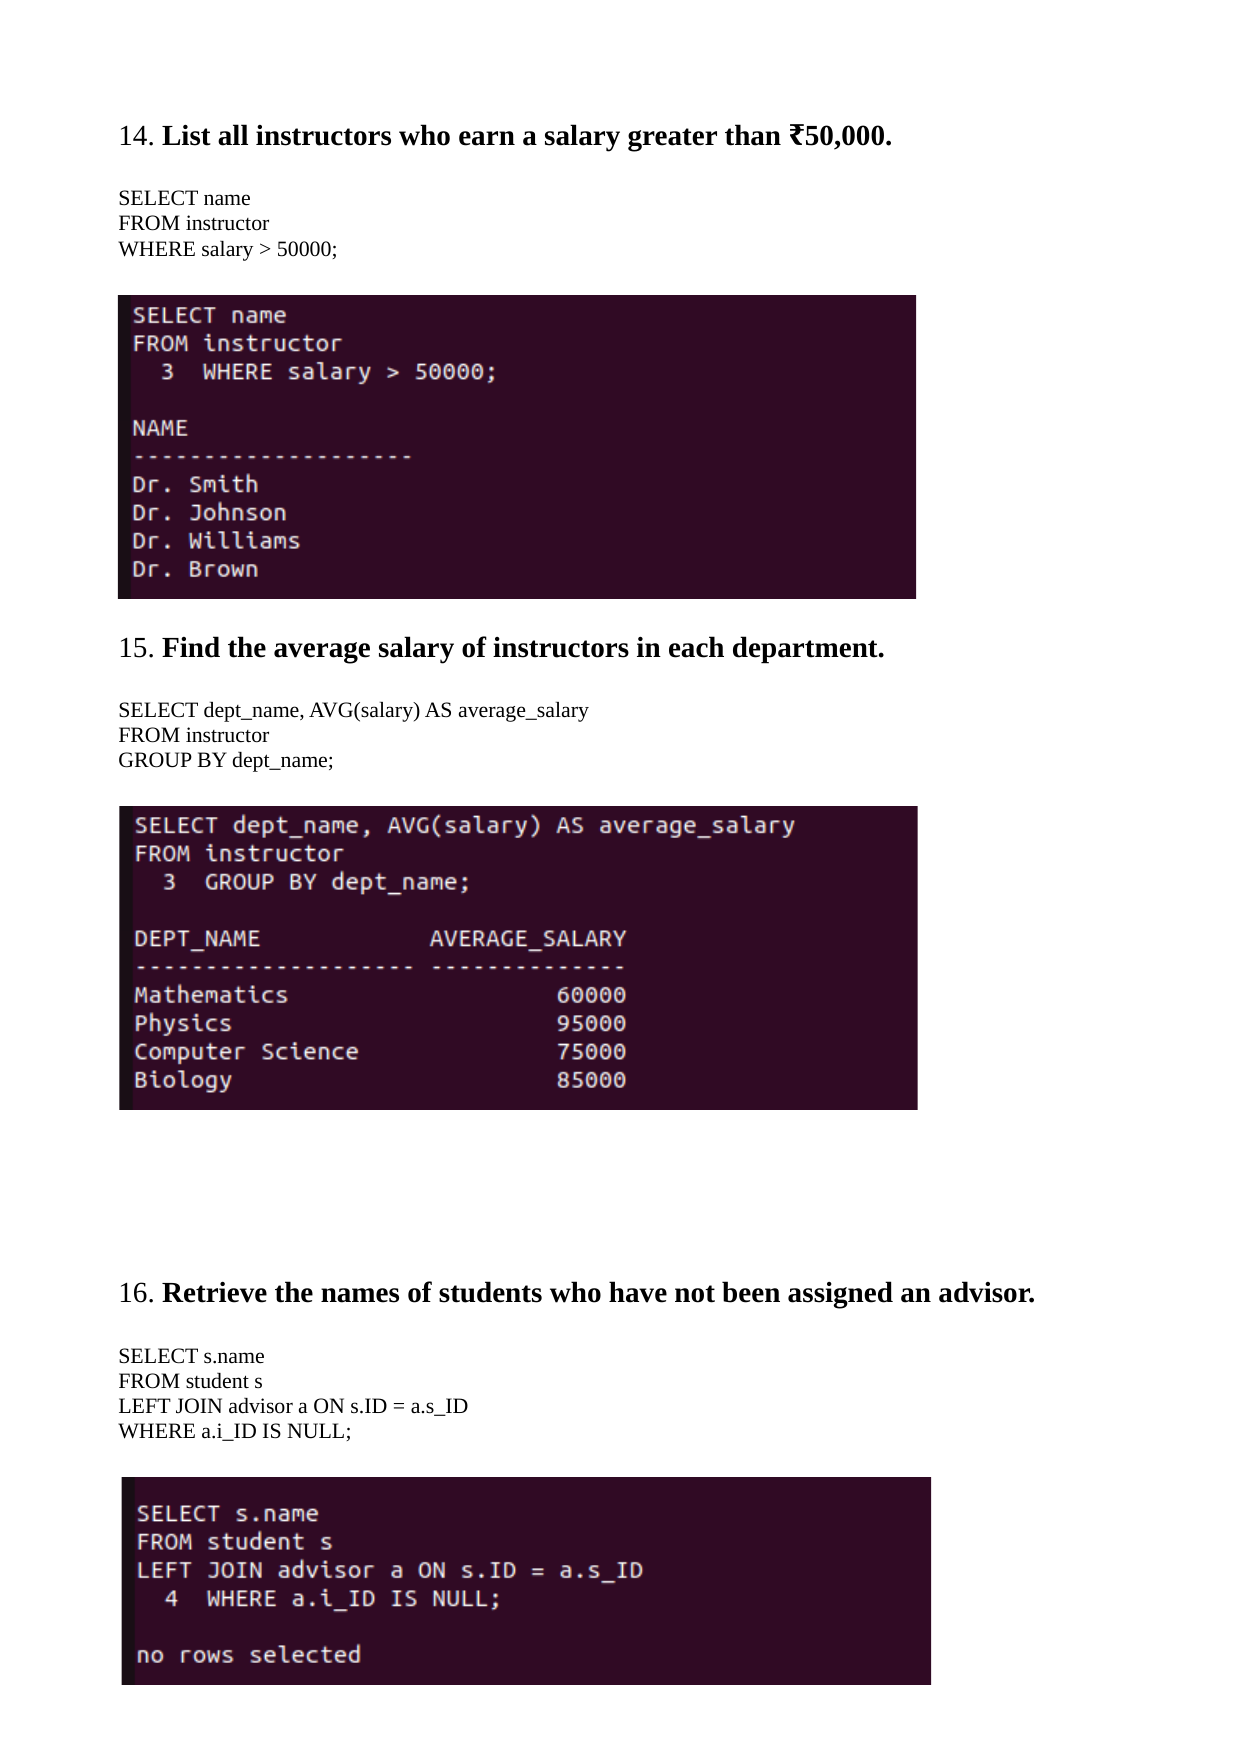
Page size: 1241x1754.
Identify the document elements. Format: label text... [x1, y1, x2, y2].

picture [119, 806, 918, 1110]
text SELECT s.name [118, 1343, 1122, 1368]
text GROUP BY dept_name; [118, 747, 1122, 772]
text 15. Find the average salary of instructors in each department. [118, 630, 1122, 663]
text WHERE a.i_ID IS NULL; [118, 1418, 1122, 1443]
text 14. List all instructors who earn a salary greater than ₹50,000. [118, 118, 1122, 152]
text FROM instructor [118, 722, 1122, 747]
text WHERE salary > 50000; [118, 236, 1122, 261]
text FROM instructor [118, 210, 1122, 236]
picture [117, 295, 917, 599]
text SELECT name [118, 185, 1122, 210]
picture [121, 1477, 932, 1685]
text FROM student s [118, 1368, 1122, 1393]
text 16. Retrieve the names of students who have not been assigned an advisor. [118, 1276, 1122, 1309]
text SELECT dept_name, AVG(salary) AS average_salary [118, 697, 1122, 722]
text LEFT JOIN advisor a ON s.ID = a.s_ID [118, 1393, 1122, 1418]
